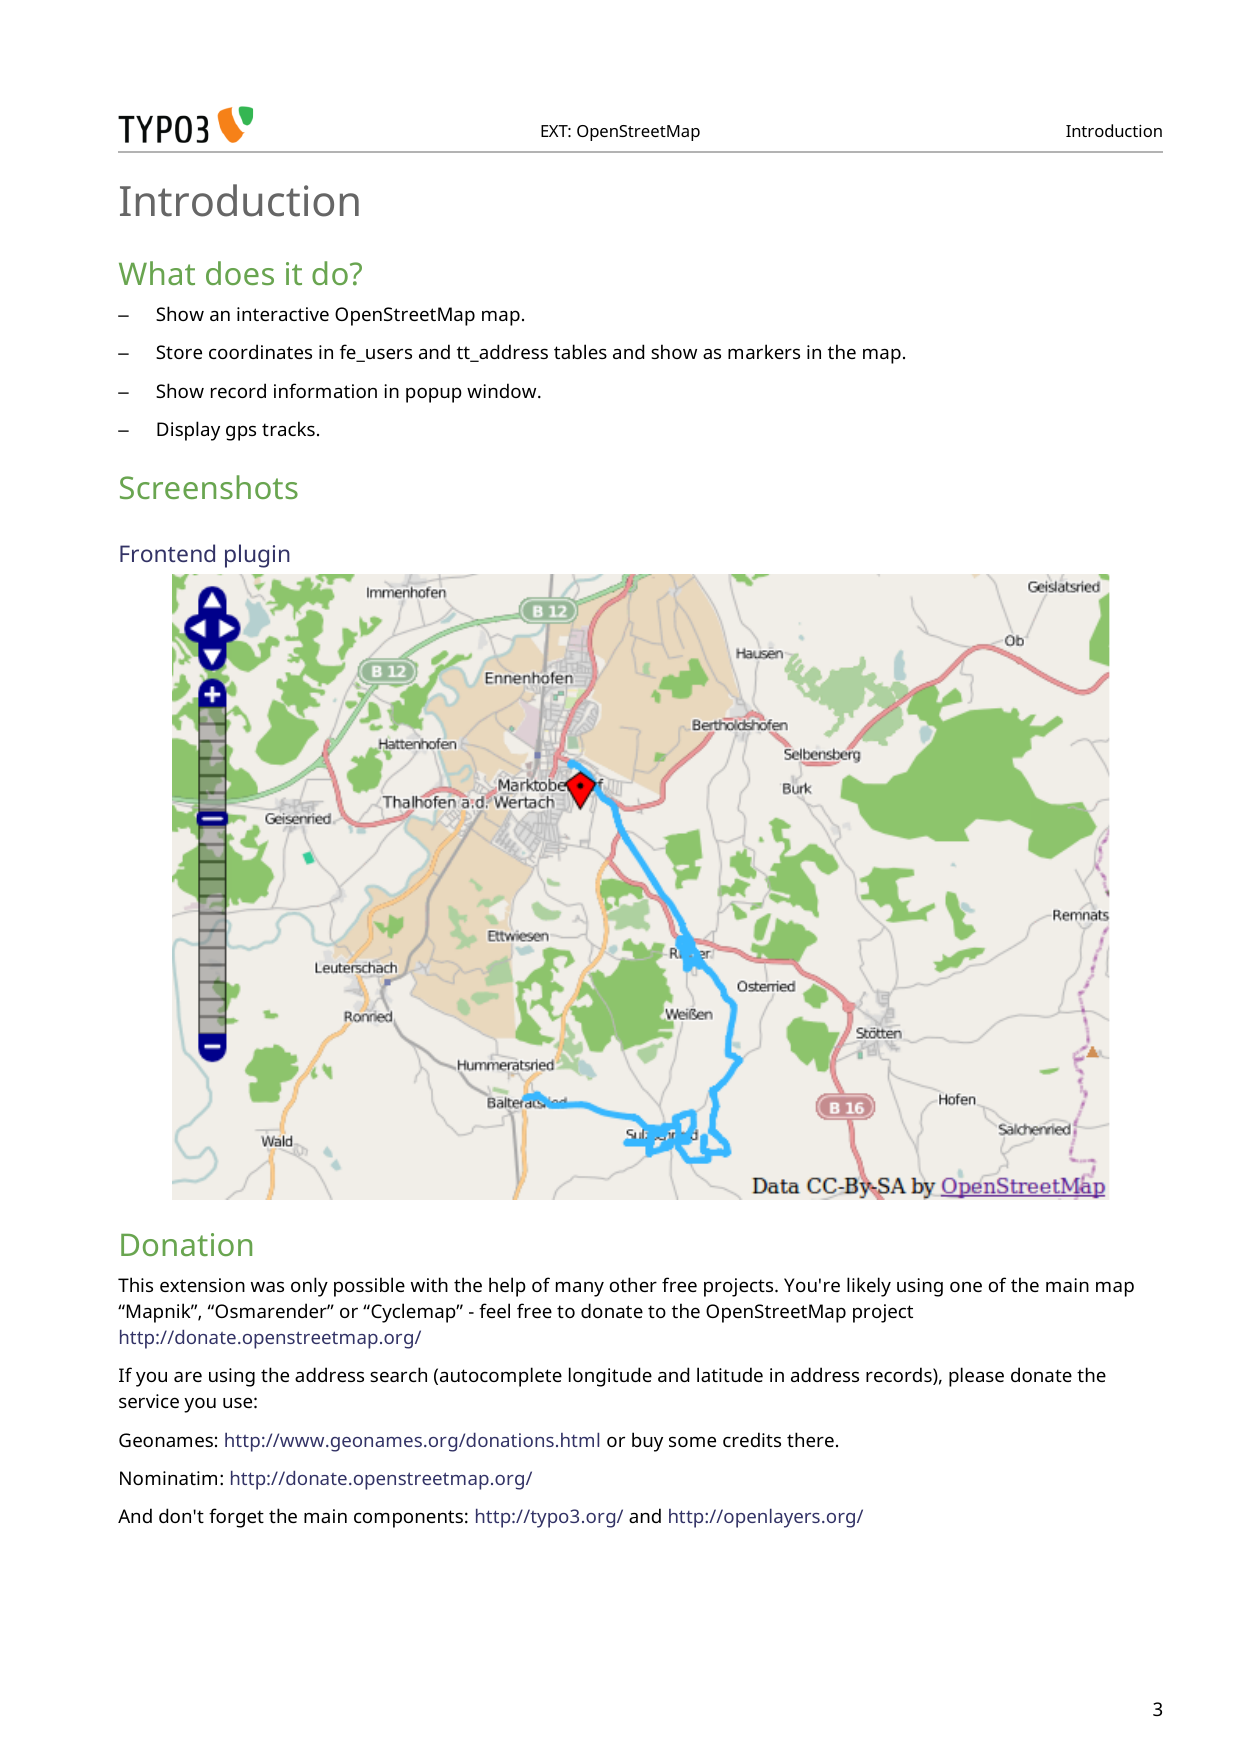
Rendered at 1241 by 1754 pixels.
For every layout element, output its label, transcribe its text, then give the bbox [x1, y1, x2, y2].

subtitle Donation [118, 1223, 1163, 1266]
picture [172, 574, 1110, 1200]
list Show record information in popup window. [118, 377, 1163, 403]
picture [118, 106, 254, 143]
subtitle Screenshots [118, 466, 1163, 508]
text This extension was only possible with the help of many other free projects. You're likely using one of the main map “Mapnik”, “Osmarender” or “Cyclemap” - feel free to donate to the OpenStreetMap project http://donate.openstreetmap.org/ [118, 1272, 1163, 1350]
text And don't forget the main components: http://typo3.org/ and http://openlayers.org/ [118, 1503, 1163, 1529]
list Display gps tracks. [118, 416, 1163, 442]
text Nominatim: http://donate.openstreetmap.org/ [118, 1465, 1163, 1491]
list Show an interactive OpenStreetMap map. [118, 301, 1163, 327]
text If you are using the address search (autocomplete longitude and latitude in address records), please donate the service you use: [118, 1362, 1163, 1414]
list Store coordinates in fe_users and tt_address tables and show as markers in the map. [118, 339, 1163, 365]
subtitle What does it do? [118, 252, 1163, 295]
subtitle Introduction [118, 172, 1163, 228]
subtitle Frontend plugin [118, 538, 1163, 569]
text Geonames: http://www.geonames.org/donations.html or buy some credits there. [118, 1427, 1163, 1453]
